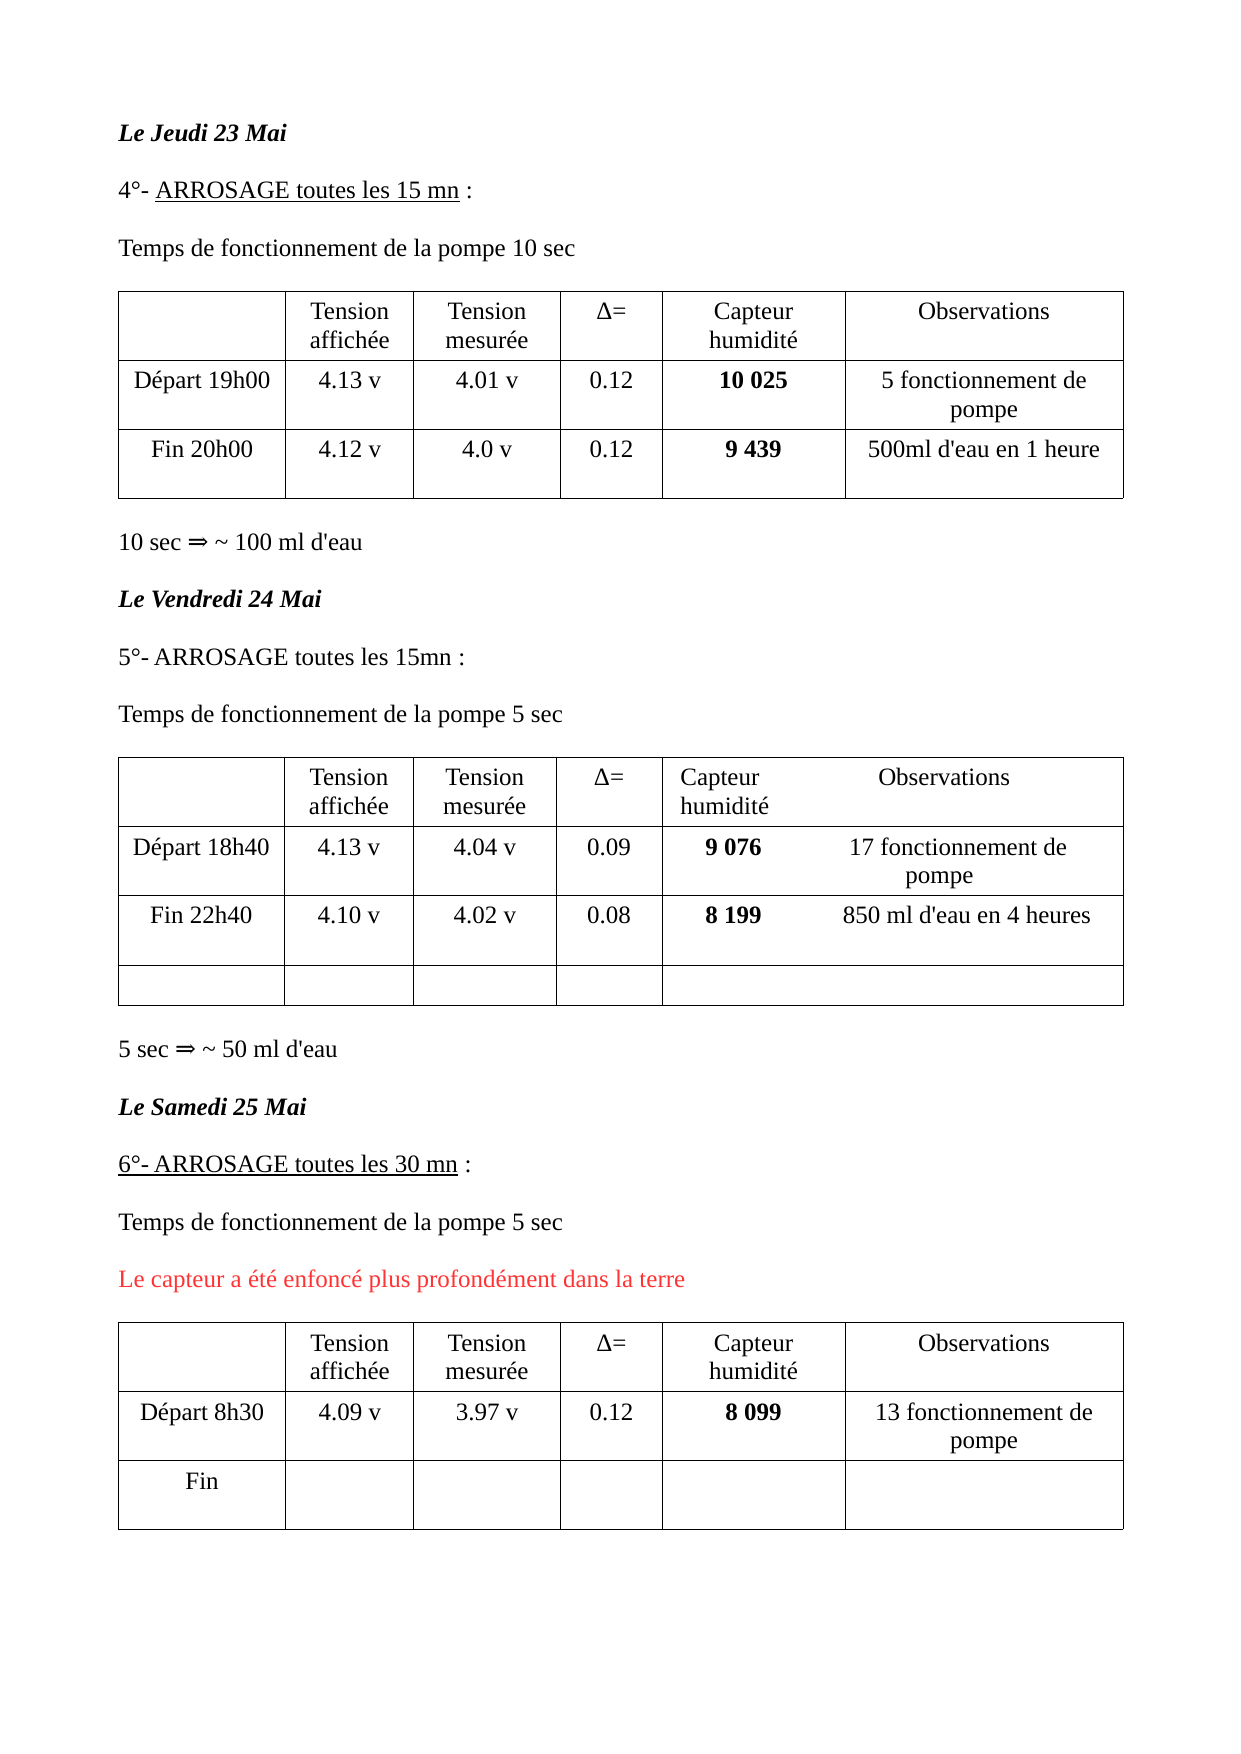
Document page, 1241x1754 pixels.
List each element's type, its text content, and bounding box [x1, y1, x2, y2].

table_cell Départ 18h40 [119, 827, 284, 895]
table_header Observations [846, 1323, 1123, 1391]
table_cell Départ 19h00 [119, 361, 285, 429]
table_header Tension mesurée [414, 758, 556, 826]
table_cell Fin 20h00 [119, 430, 285, 498]
table_cell 10 025 [663, 361, 845, 429]
table_cell [119, 966, 284, 1005]
table_cell 5 fonctionnement de pompe [846, 361, 1123, 429]
table_cell 4.02 v [414, 896, 556, 965]
table_header [119, 758, 284, 826]
table_cell Fin 22h40 [119, 896, 284, 965]
table_cell 0.12 [561, 430, 662, 498]
table_header Δ= [561, 1323, 662, 1391]
table_cell 3.97 v [414, 1392, 560, 1460]
text 4°- ARROSAGE toutes les 15 mn : [118, 176, 1122, 204]
table_header Capteur humidité [663, 292, 845, 360]
table_cell 8 099 [663, 1392, 845, 1460]
text Temps de fonctionnement de la pompe 5 sec [118, 1207, 1122, 1236]
text Le capteur a été enfoncé plus profondément dans la terre [118, 1264, 1122, 1293]
table_cell 13 fonctionnement de pompe [846, 1392, 1123, 1460]
table_header Tension affichée [286, 292, 413, 360]
table_cell [286, 1461, 413, 1529]
text Le Vendredi 24 Mai [118, 584, 1122, 613]
table_cell 4.09 v [286, 1392, 413, 1460]
table_header Tension mesurée [414, 1323, 560, 1391]
table_cell 4.10 v [285, 896, 413, 965]
table_cell [557, 966, 662, 1005]
table_header Tension affichée [285, 758, 413, 826]
table_header Tension affichée [286, 1323, 413, 1391]
table_cell 0.09 [557, 827, 662, 895]
text Temps de fonctionnement de la pompe 10 sec [118, 233, 1122, 262]
table_header Δ= [561, 292, 662, 360]
table_cell 8 199 850 ml d'eau en 4 heures [663, 896, 1123, 965]
text 10 sec ⇒ ~ 100 ml d'eau [118, 527, 1122, 555]
table_header [119, 292, 285, 360]
table_cell Fin [119, 1461, 285, 1529]
table_cell 4.0 v [414, 430, 560, 498]
text Le Samedi 25 Mai [118, 1092, 1122, 1121]
text 5°- ARROSAGE toutes les 15mn : [118, 642, 1122, 670]
text Le Jeudi 23 Mai [118, 118, 1122, 147]
table_cell [846, 1461, 1123, 1529]
table_cell [414, 966, 556, 1005]
table_cell 4.01 v [414, 361, 560, 429]
table_cell 0.08 [557, 896, 662, 965]
table_header Capteur Observations humidité [663, 758, 1123, 826]
table_header [119, 1323, 285, 1391]
text 6°- ARROSAGE toutes les 30 mn : [118, 1149, 1122, 1178]
text Temps de fonctionnement de la pompe 5 sec [118, 699, 1122, 728]
table_cell [663, 966, 1123, 1005]
text 5 sec ⇒ ~ 50 ml d'eau [118, 1034, 1122, 1063]
table_cell [414, 1461, 560, 1529]
table_header Δ= [557, 758, 662, 826]
table_cell 0.12 [561, 361, 662, 429]
table_cell 500ml d'eau en 1 heure [846, 430, 1123, 498]
table_cell 4.04 v [414, 827, 556, 895]
table_header Tension mesurée [414, 292, 560, 360]
table_cell [561, 1461, 662, 1529]
table_header Capteur humidité [663, 1323, 845, 1391]
table_header Observations [846, 292, 1123, 360]
table_cell 0.12 [561, 1392, 662, 1460]
table_cell 9 076 17 fonctionnement de pompe [663, 827, 1123, 895]
table_cell 4.13 v [286, 361, 413, 429]
table_cell 9 439 [663, 430, 845, 498]
table_cell 4.12 v [286, 430, 413, 498]
table_cell Départ 8h30 [119, 1392, 285, 1460]
table_cell 4.13 v [285, 827, 413, 895]
table_cell [663, 1461, 845, 1529]
table_cell [285, 966, 413, 1005]
